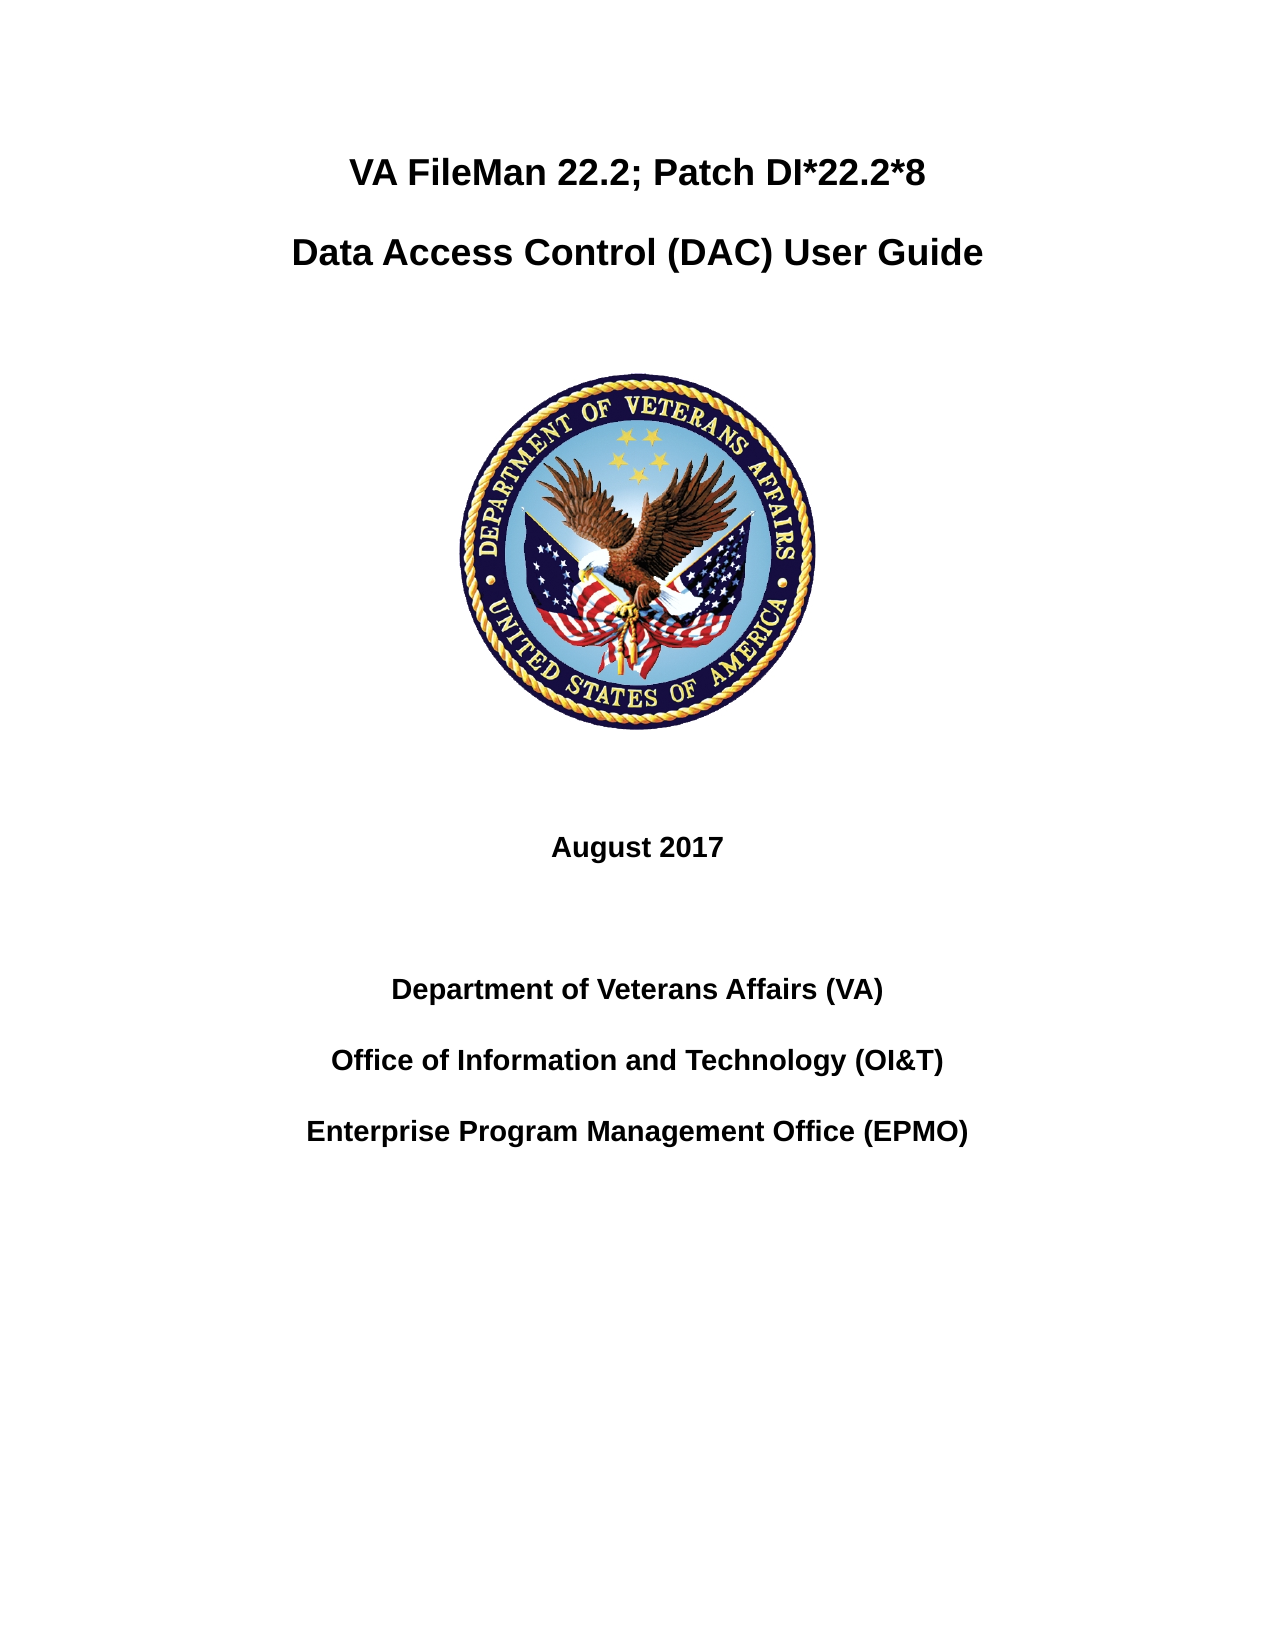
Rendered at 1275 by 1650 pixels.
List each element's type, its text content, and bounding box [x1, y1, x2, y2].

title Department of Veterans Affairs (VA) [150, 972, 1125, 1006]
picture [459, 373, 816, 730]
title Office of Information and Technology (OI&T) [150, 1043, 1125, 1077]
title Enterprise Program Management Office (EPMO) [150, 1114, 1125, 1148]
title Data Access Control (DAC) User Guide [150, 231, 1125, 274]
title VA FileMan 22.2; Patch DI*22.2*8 [150, 150, 1125, 193]
title August 2017 [150, 830, 1125, 863]
